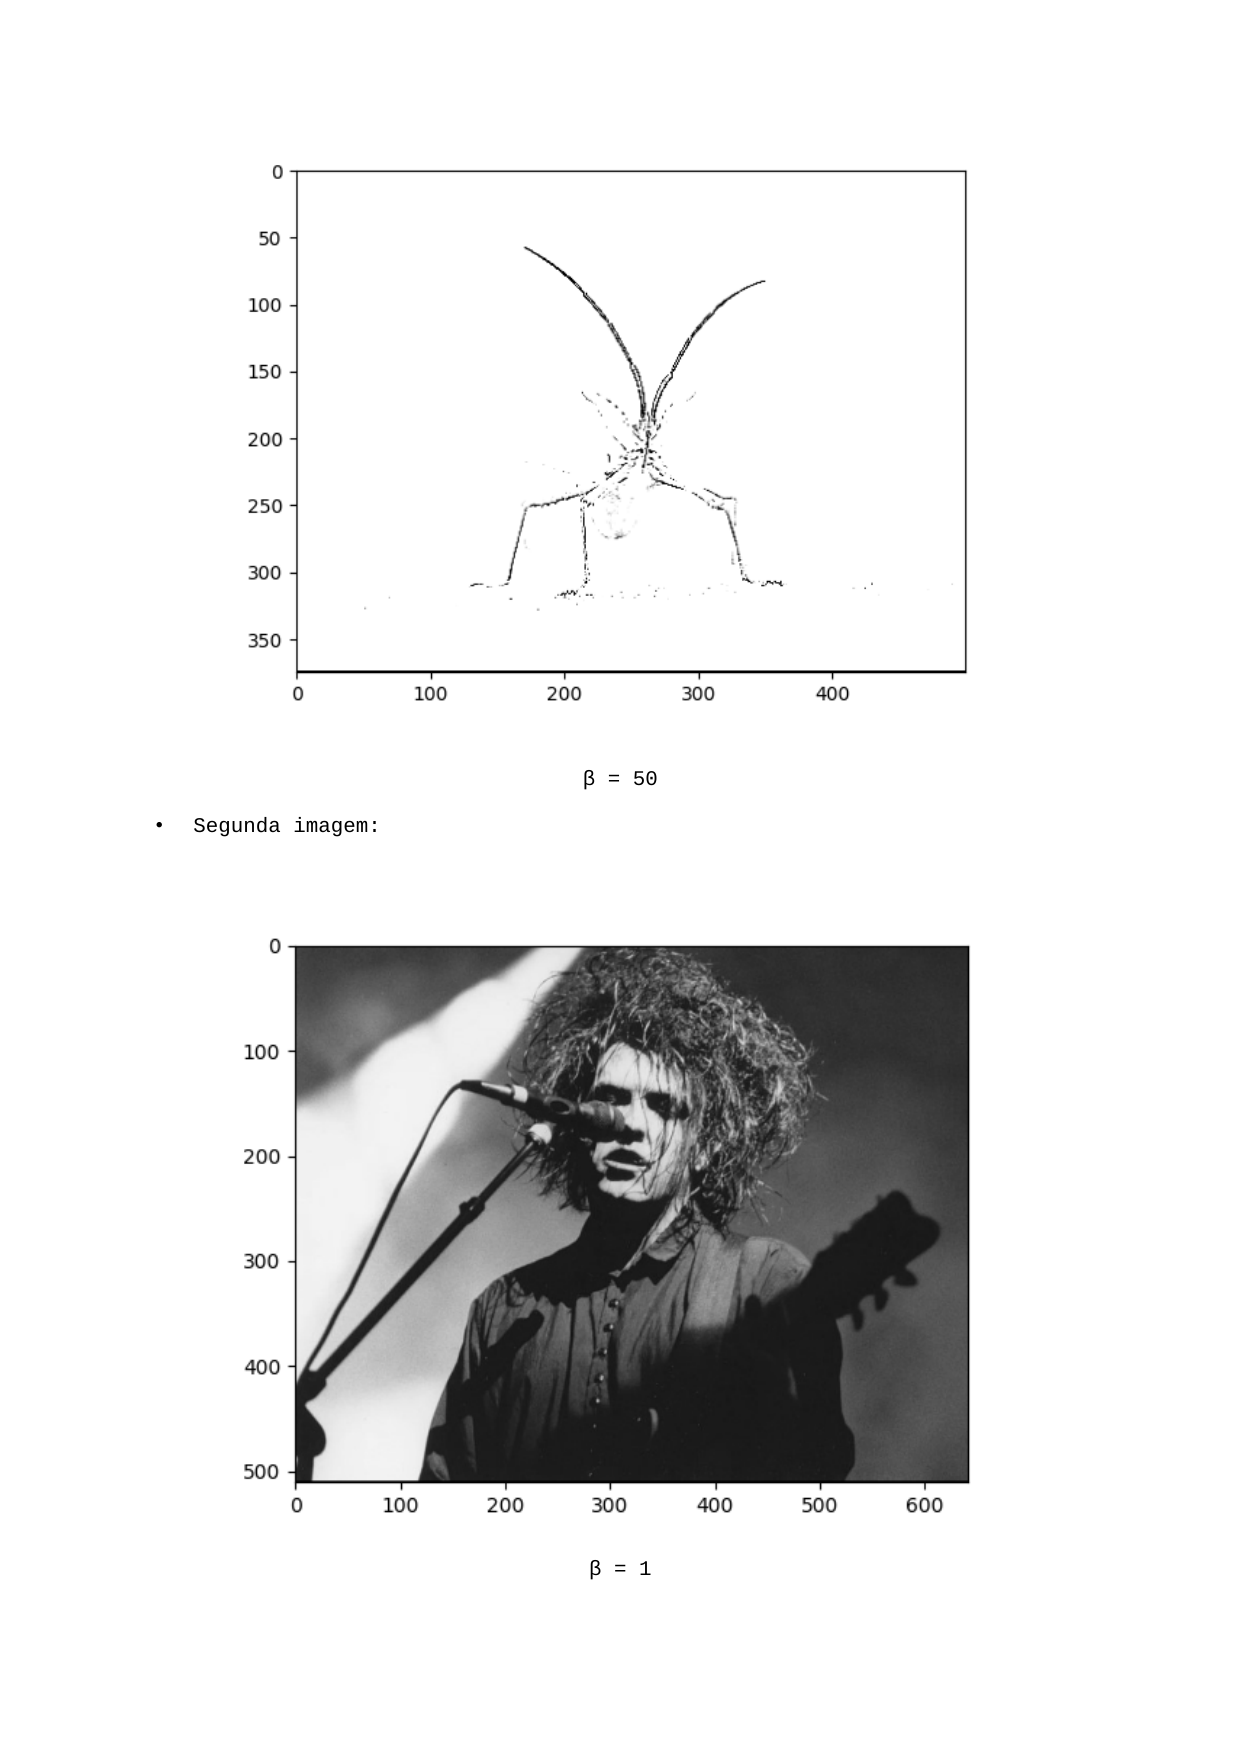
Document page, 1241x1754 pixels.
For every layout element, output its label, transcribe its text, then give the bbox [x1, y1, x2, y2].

text β = 1 [118, 1094, 1122, 1582]
list Segunda imagem: [156, 815, 1122, 838]
picture [156, 862, 1084, 1559]
text β = 50 [118, 767, 1122, 791]
picture [186, 92, 1055, 744]
